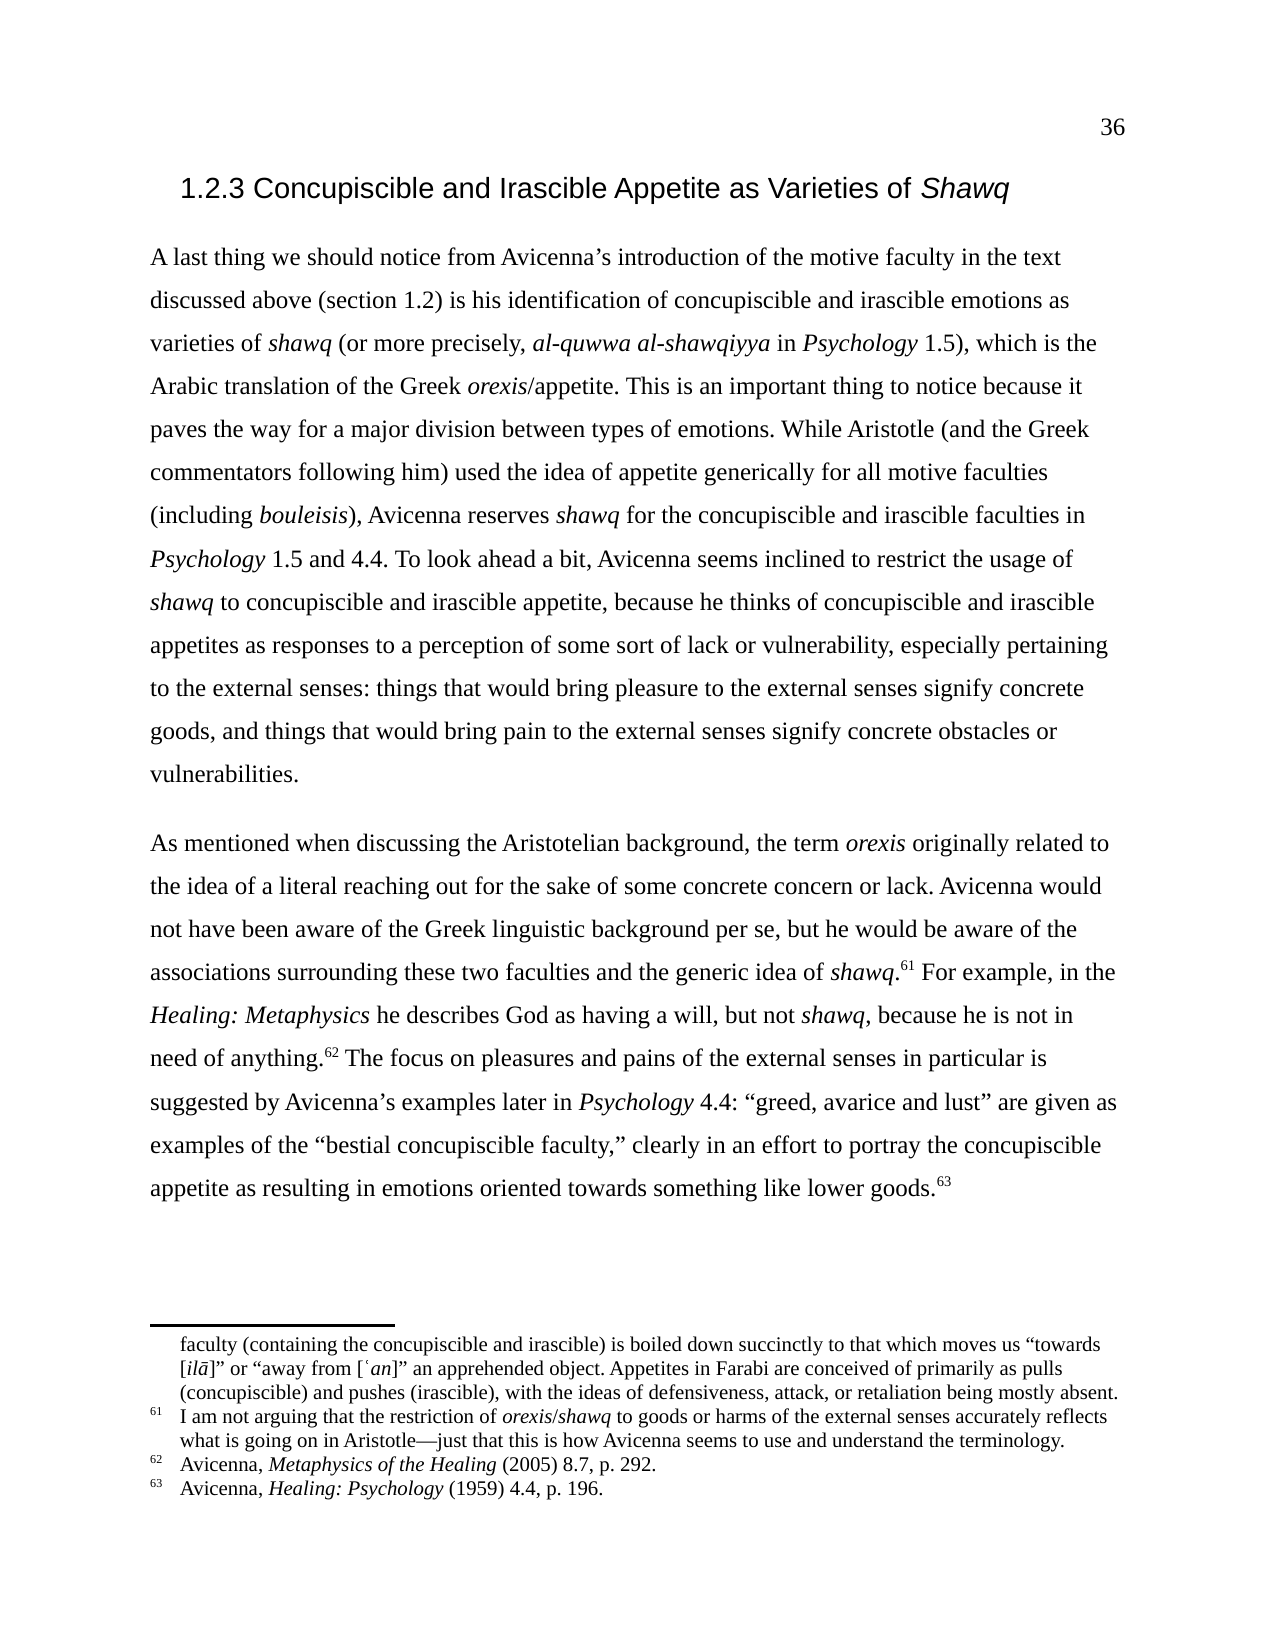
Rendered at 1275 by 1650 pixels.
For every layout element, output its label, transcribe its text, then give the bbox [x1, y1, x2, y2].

text A last thing we should notice from Avicenna’s introduction of the motive faculty in the text discussed above (section 1.2) is his identification of concupiscible and irascible emotions as varieties of shawq (or more precisely, al-quwwa al-shawqiyya in Psychology 1.5), which is the Arabic translation of the Greek orexis/appetite. This is an important thing to notice because it paves the way for a major division between types of emotions. While Aristotle (and the Greek commentators following him) used the idea of appetite generically for all motive faculties (including bouleisis), Avicenna reserves shawq for the concupiscible and irascible faculties in Psychology 1.5 and 4.4. To look ahead a bit, Avicenna seems inclined to restrict the usage of shawq to concupiscible and irascible appetite, because he thinks of concupiscible and irascible appetites as responses to a perception of some sort of lack or vulnerability, especially pertaining to the external senses: things that would bring pleasure to the external senses signify concrete goods, and things that would bring pain to the external senses signify concrete obstacles or vulnerabilities. [150, 242, 1125, 788]
subtitle 1.2.3 Concupiscible and Irascible Appetite as Varieties of Shawq [180, 171, 1125, 204]
text As mentioned when discussing the Aristotelian background, the term orexis originally related to the idea of a literal reaching out for the sake of some concrete concern or lack. Avicenna would not have been aware of the Greek linguistic background per se, but he would be aware of the associations surrounding these two faculties and the generic idea of shawq. For example, in the Healing: Metaphysics he describes God as having a will, but not shawq, because he is not in need of anything. The focus on pleasures and pains of the external senses in particular is suggested by Avicenna’s examples later in Psychology 4.4: “greed, avarice and lust” are given as examples of the “bestial concupiscible faculty,” clearly in an effort to portray the concupiscible appetite as resulting in emotions oriented towards something like lower goods. [150, 828, 1125, 1202]
text Avicenna, Healing: Psychology (1959) 4.4, p. 196. [150, 1476, 1125, 1500]
text I am not arguing that the restriction of orexis/shawq to goods or harms of the external senses accurately reflects what is going on in Aristotle―just that this is how Avicenna seems to use and understand the terminology. [150, 1404, 1125, 1452]
text Avicenna, Metaphysics of the Healing (2005) 8.7, p. 292. [150, 1452, 1125, 1476]
text faculty (containing the concupiscible and irascible) is boiled down succinctly to that which moves us “towards [ilā]” or “away from [ʿan]” an apprehended object. Appetites in Farabi are conceived of primarily as pulls (concupiscible) and pushes (irascible), with the ideas of defensiveness, attack, or retaliation being mostly absent. [150, 1332, 1125, 1404]
